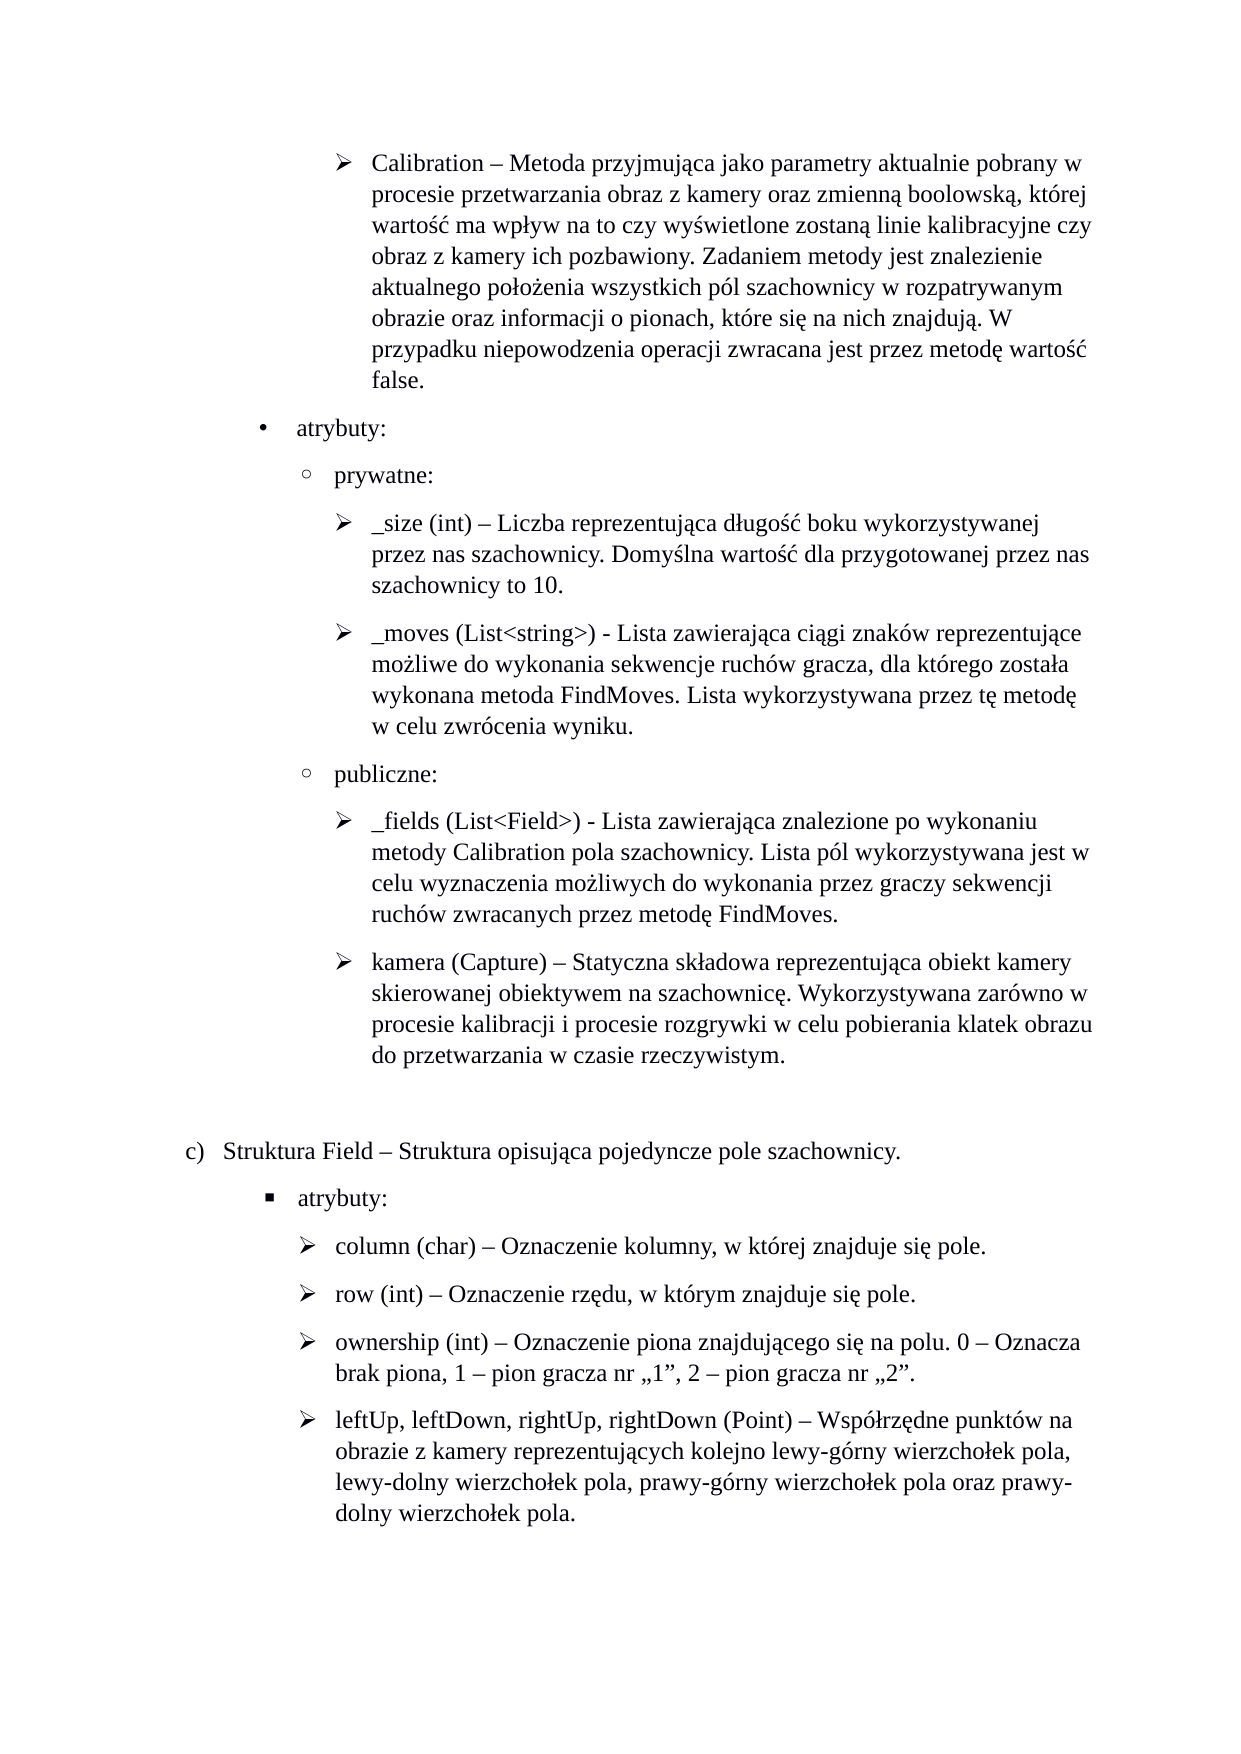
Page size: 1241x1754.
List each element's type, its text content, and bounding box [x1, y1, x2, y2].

list ownership (int) – Oznaczenie piona znajdującego się na polu. 0 – Oznacza brak piona, 1 – pion gracza nr „1”, 2 – pion gracza nr „2”. [298, 1327, 1093, 1386]
list _size (int) – Liczba reprezentująca długość boku wykorzystywanej przez nas szachownicy. Domyślna wartość dla przygotowanej przez nas szachownicy to 10. [334, 508, 1093, 599]
list leftUp, leftDown, rightUp, rightDown (Point) – Współrzędne punktów na obrazie z kamery reprezentujących kolejno lewy-górny wierzchołek pola, lewy-dolny wierzchołek pola, prawy-górny wierzchołek pola oraz prawy-dolny wierzchołek pola. [298, 1405, 1093, 1558]
list _moves (List<string>) - Lista zawierająca ciągi znaków reprezentujące możliwe do wykonania sekwencje ruchów gracza, dla którego została wykonana metoda FindMoves. Lista wykorzystywana przez tę metodę w celu zwrócenia wyniku. [334, 618, 1093, 740]
list _fields (List<Field>) - Lista zawierająca znalezione po wykonaniu metody Calibration pola szachownicy. Lista pól wykorzystywana jest w celu wyznaczenia możliwych do wykonania przez graczy sekwencji ruchów zwracanych przez metodę FindMoves. [334, 806, 1093, 928]
list atrybuty: [260, 1183, 1093, 1212]
list row (int) – Oznaczenie rzędu, w którym znajduje się pole. [298, 1279, 1093, 1308]
list Calibration – Metoda przyjmująca jako parametry aktualnie pobrany w procesie przetwarzania obraz z kamery oraz zmienną boolowską, której wartość ma wpływ na to czy wyświetlone zostaną linie kalibracyjne czy obraz z kamery ich pozbawiony. Zadaniem metody jest znalezienie aktualnego położenia wszystkich pól szachownicy w rozpatrywanym obrazie oraz informacji o pionach, które się na nich znajdują. W przypadku niepowodzenia operacji zwracana jest przez metodę wartość false. [334, 148, 1093, 394]
list prywatne: [296, 460, 1093, 489]
list atrybuty: [259, 413, 1093, 441]
list publiczne: [296, 759, 1093, 787]
list Struktura Field – Struktura opisująca pojedyncze pole szachownicy. [185, 1136, 1093, 1164]
list column (char) – Oznaczenie kolumny, w której znajduje się pole. [298, 1231, 1093, 1260]
list kamera (Capture) – Statyczna składowa reprezentująca obiekt kamery skierowanej obiektywem na szachownicę. Wykorzystywana zarówno w procesie kalibracji i procesie rozgrywki w celu pobierania klatek obrazu do przetwarzania w czasie rzeczywistym. [334, 947, 1093, 1069]
